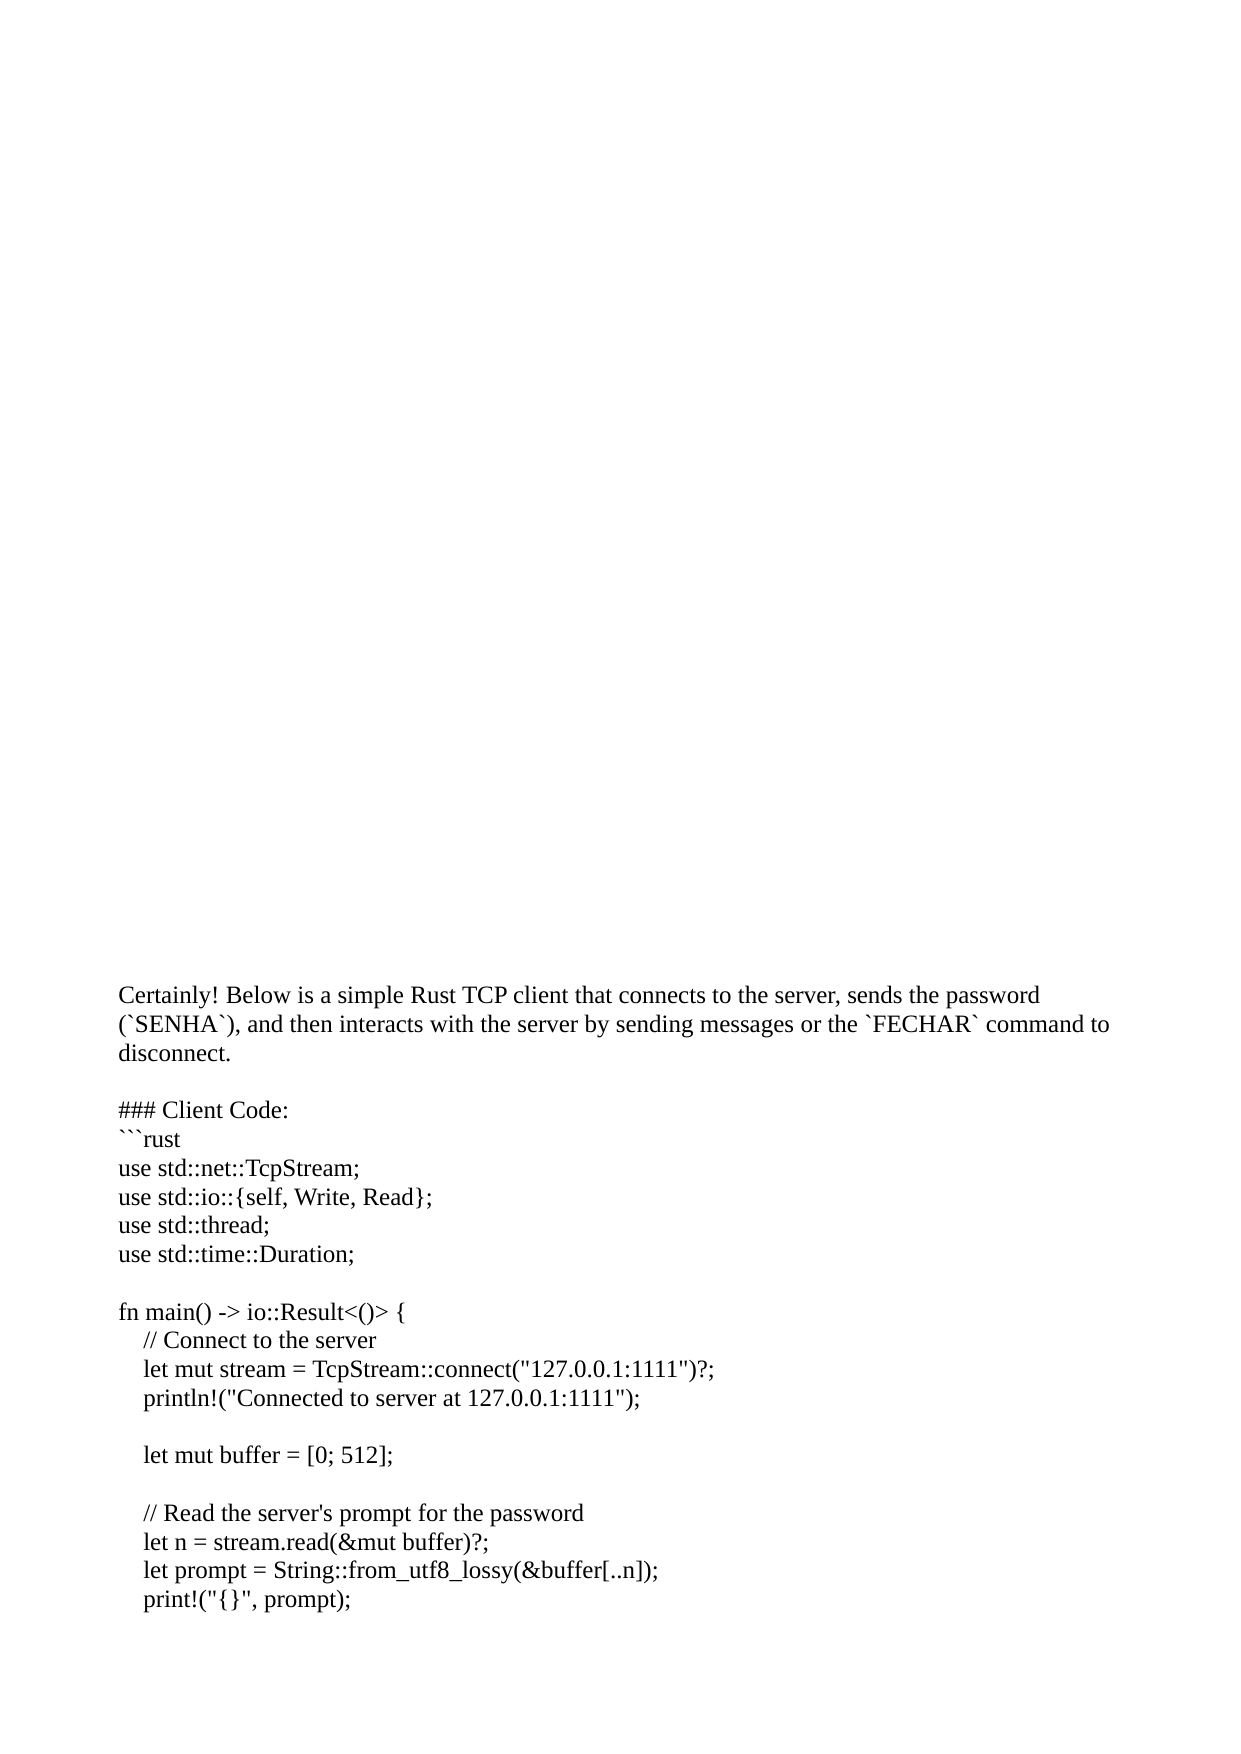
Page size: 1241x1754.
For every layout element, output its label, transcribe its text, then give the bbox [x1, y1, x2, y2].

text ```rust [118, 1124, 1122, 1153]
text use std::thread; [118, 1211, 1122, 1239]
text println!("Connected to server at 127.0.0.1:1111"); [118, 1383, 1122, 1412]
text use std::time::Duration; [118, 1239, 1122, 1268]
text let mut stream = TcpStream::connect("127.0.0.1:1111")?; [118, 1354, 1122, 1383]
text ### Client Code: [118, 1096, 1122, 1124]
text let prompt = String::from_utf8_lossy(&buffer[..n]); [118, 1556, 1122, 1584]
text // Connect to the server [118, 1326, 1122, 1354]
text fn main() -> io::Result<()> { [118, 1297, 1122, 1326]
text print!("{}", prompt); [118, 1584, 1122, 1613]
text let mut buffer = [0; 512]; [118, 1441, 1122, 1469]
text use std::net::TcpStream; [118, 1153, 1122, 1182]
text let n = stream.read(&mut buffer)?; [118, 1527, 1122, 1556]
text use std::io::{self, Write, Read}; [118, 1182, 1122, 1211]
text Certainly! Below is a simple Rust TCP client that connects to the server, sends the password (`SENHA`), and then interacts with the server by sending messages or the `FECHAR` command to disconnect. [118, 981, 1122, 1067]
text // Read the server's prompt for the password [118, 1498, 1122, 1527]
